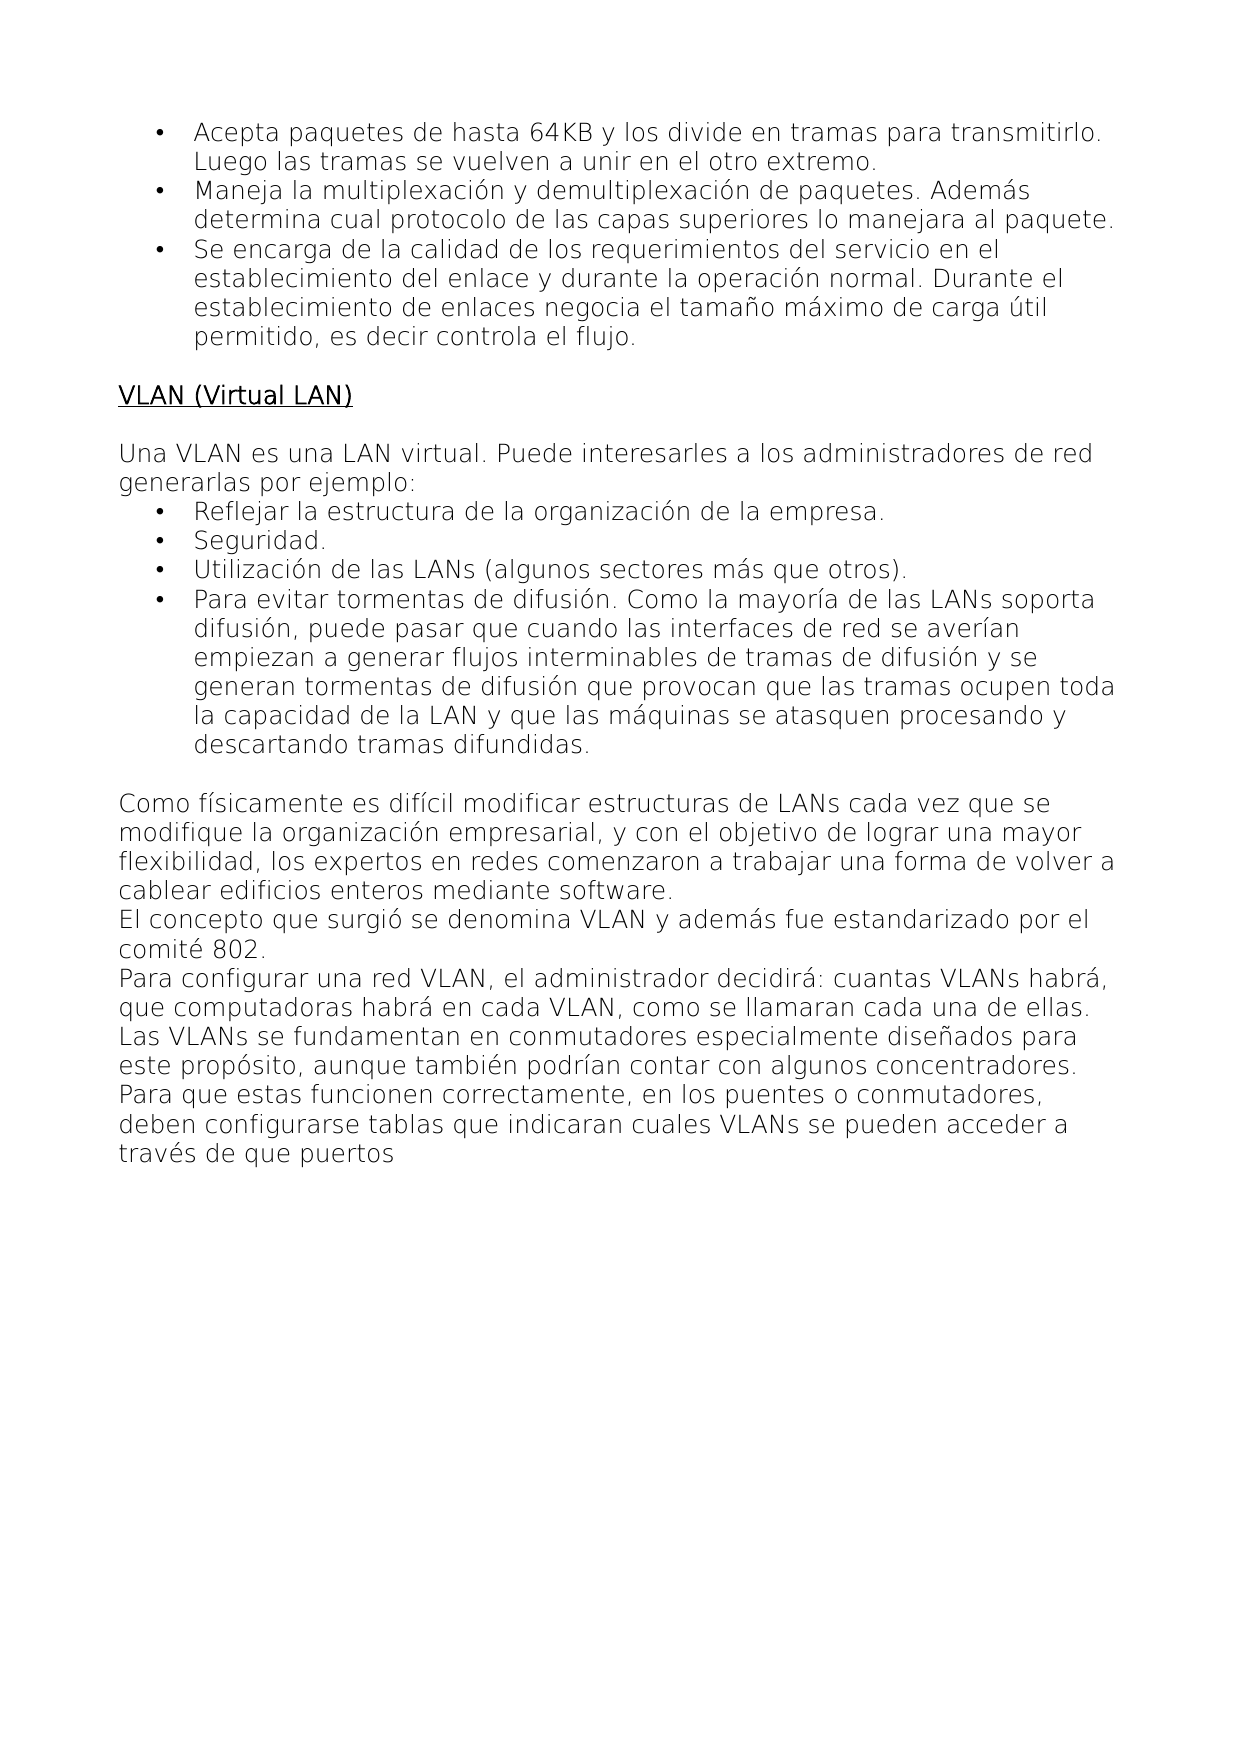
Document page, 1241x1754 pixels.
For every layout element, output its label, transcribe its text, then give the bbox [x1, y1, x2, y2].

list Maneja la multiplexación y demultiplexación de paquetes. Además determina cual protocolo de las capas superiores lo manejara al paquete. [156, 176, 1122, 235]
list Acepta paquetes de hasta 64KB y los divide en tramas para transmitirlo. Luego las tramas se vuelven a unir en el otro extremo. [156, 118, 1122, 176]
text VLAN (Virtual LAN) [118, 381, 1122, 410]
text Las VLANs se fundamentan en conmutadores especialmente diseñados para este propósito, aunque también podrían contar con algunos concentradores. Para que estas funcionen correctamente, en los puentes o conmutadores, deben configurarse tablas que indicaran cuales VLANs se pueden acceder a través de que puertos [118, 1022, 1122, 1168]
text Para configurar una red VLAN, el administrador decidirá: cuantas VLANs habrá, que computadoras habrá en cada VLAN, como se llamaran cada una de ellas. [118, 964, 1122, 1022]
text Una VLAN es una LAN virtual. Puede interesarles a los administradores de red generarlas por ejemplo: [118, 439, 1122, 497]
list Utilización de las LANs (algunos sectores más que otros). [156, 556, 1122, 585]
list Seguridad. [156, 526, 1122, 556]
list Para evitar tormentas de difusión. Como la mayoría de las LANs soporta difusión, puede pasar que cuando las interfaces de red se averían empiezan a generar flujos interminables de tramas de difusión y se generan tormentas de difusión que provocan que las tramas ocupen toda la capacidad de la LAN y que las máquinas se atasquen procesando y descartando tramas difundidas. [156, 585, 1122, 760]
text El concepto que surgió se denomina VLAN y además fue estandarizado por el comité 802. [118, 906, 1122, 964]
text Como físicamente es difícil modificar estructuras de LANs cada vez que se modifique la organización empresarial, y con el objetivo de lograr una mayor flexibilidad, los expertos en redes comenzaron a trabajar una forma de volver a cablear edificios enteros mediante software. [118, 789, 1122, 906]
list Se encarga de la calidad de los requerimientos del servicio en el establecimiento del enlace y durante la operación normal. Durante el establecimiento de enlaces negocia el tamaño máximo de carga útil permitido, es decir controla el flujo. [156, 235, 1122, 351]
list Reflejar la estructura de la organización de la empresa. [156, 497, 1122, 526]
